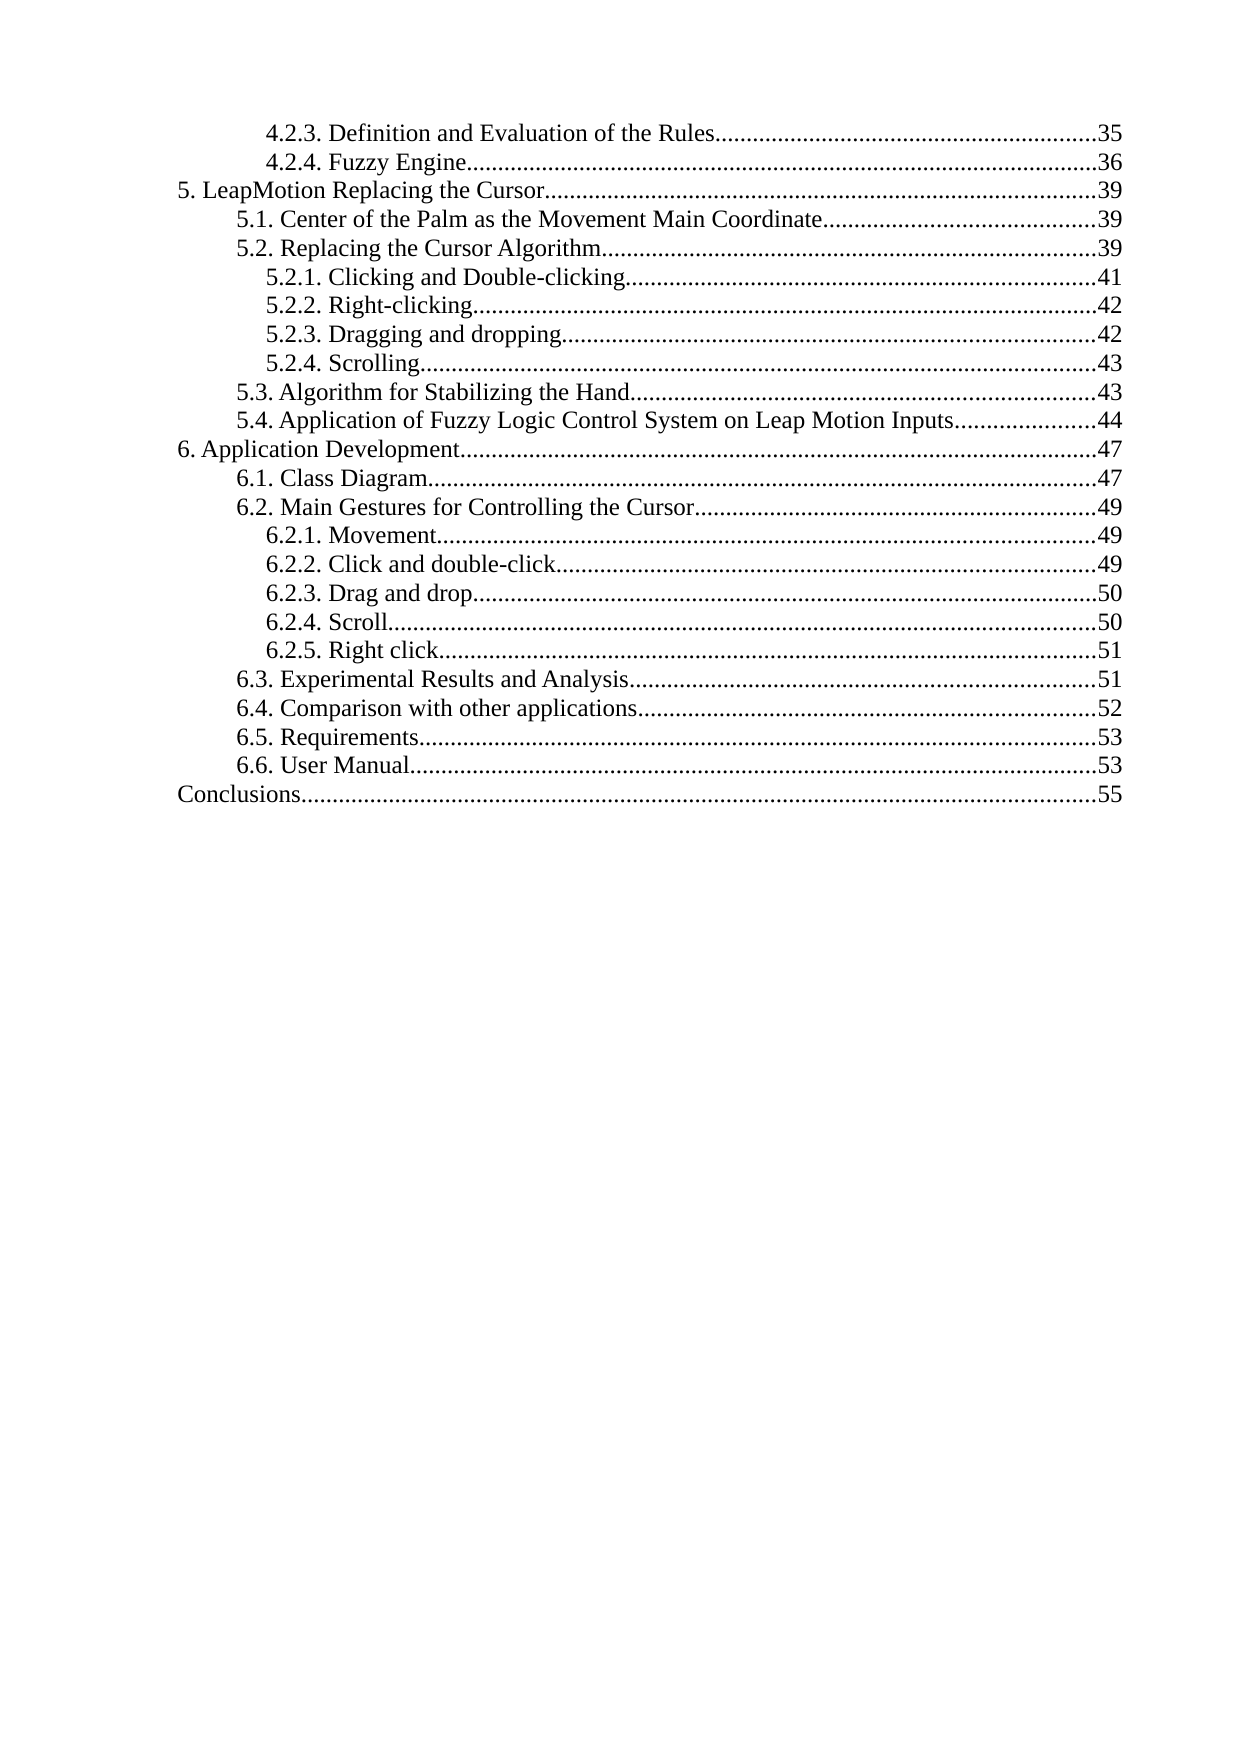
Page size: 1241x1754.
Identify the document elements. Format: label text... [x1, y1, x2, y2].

text 6.4. Comparison with other applications 52 [236, 693, 1122, 722]
text 5.3. Algorithm for Stabilizing the Hand 43 [236, 377, 1122, 406]
text 5.2.3. Dragging and dropping 42 [266, 319, 1122, 348]
text 6. Application Development 47 [177, 434, 1122, 463]
text 6.5. Requirements 53 [236, 722, 1122, 751]
text 5.2.1. Clicking and Double-clicking 41 [266, 262, 1122, 291]
text 6.2.5. Right click 51 [266, 636, 1122, 664]
text 6.2.2. Click and double-click 49 [266, 549, 1122, 578]
text 5. LeapMotion Replacing the Cursor 39 [177, 176, 1122, 204]
text 5.2.2. Right-clicking 42 [266, 291, 1122, 319]
text 4.2.4. Fuzzy Engine 36 [266, 147, 1122, 176]
text 5.2. Replacing the Cursor Algorithm 39 [236, 233, 1122, 262]
text 5.2.4. Scrolling 43 [266, 348, 1122, 377]
text 6.2.4. Scroll 50 [266, 607, 1122, 636]
text 6.3. Experimental Results and Analysis 51 [236, 664, 1122, 693]
text 6.2.1. Movement 49 [266, 521, 1122, 549]
text 4.2.3. Definition and Evaluation of the Rules 35 [266, 118, 1122, 147]
text Conclusions 55 [177, 779, 1122, 808]
text 5.1. Center of the Palm as the Movement Main Coordinate 39 [236, 204, 1122, 233]
text 6.2. Main Gestures for Controlling the Cursor 49 [236, 492, 1122, 521]
text 5.4. Application of Fuzzy Logic Control System on Leap Motion Inputs 44 [236, 406, 1122, 434]
text 6.2.3. Drag and drop 50 [266, 578, 1122, 607]
text 6.1. Class Diagram 47 [236, 463, 1122, 492]
text 6.6. User Manual 53 [236, 751, 1122, 779]
